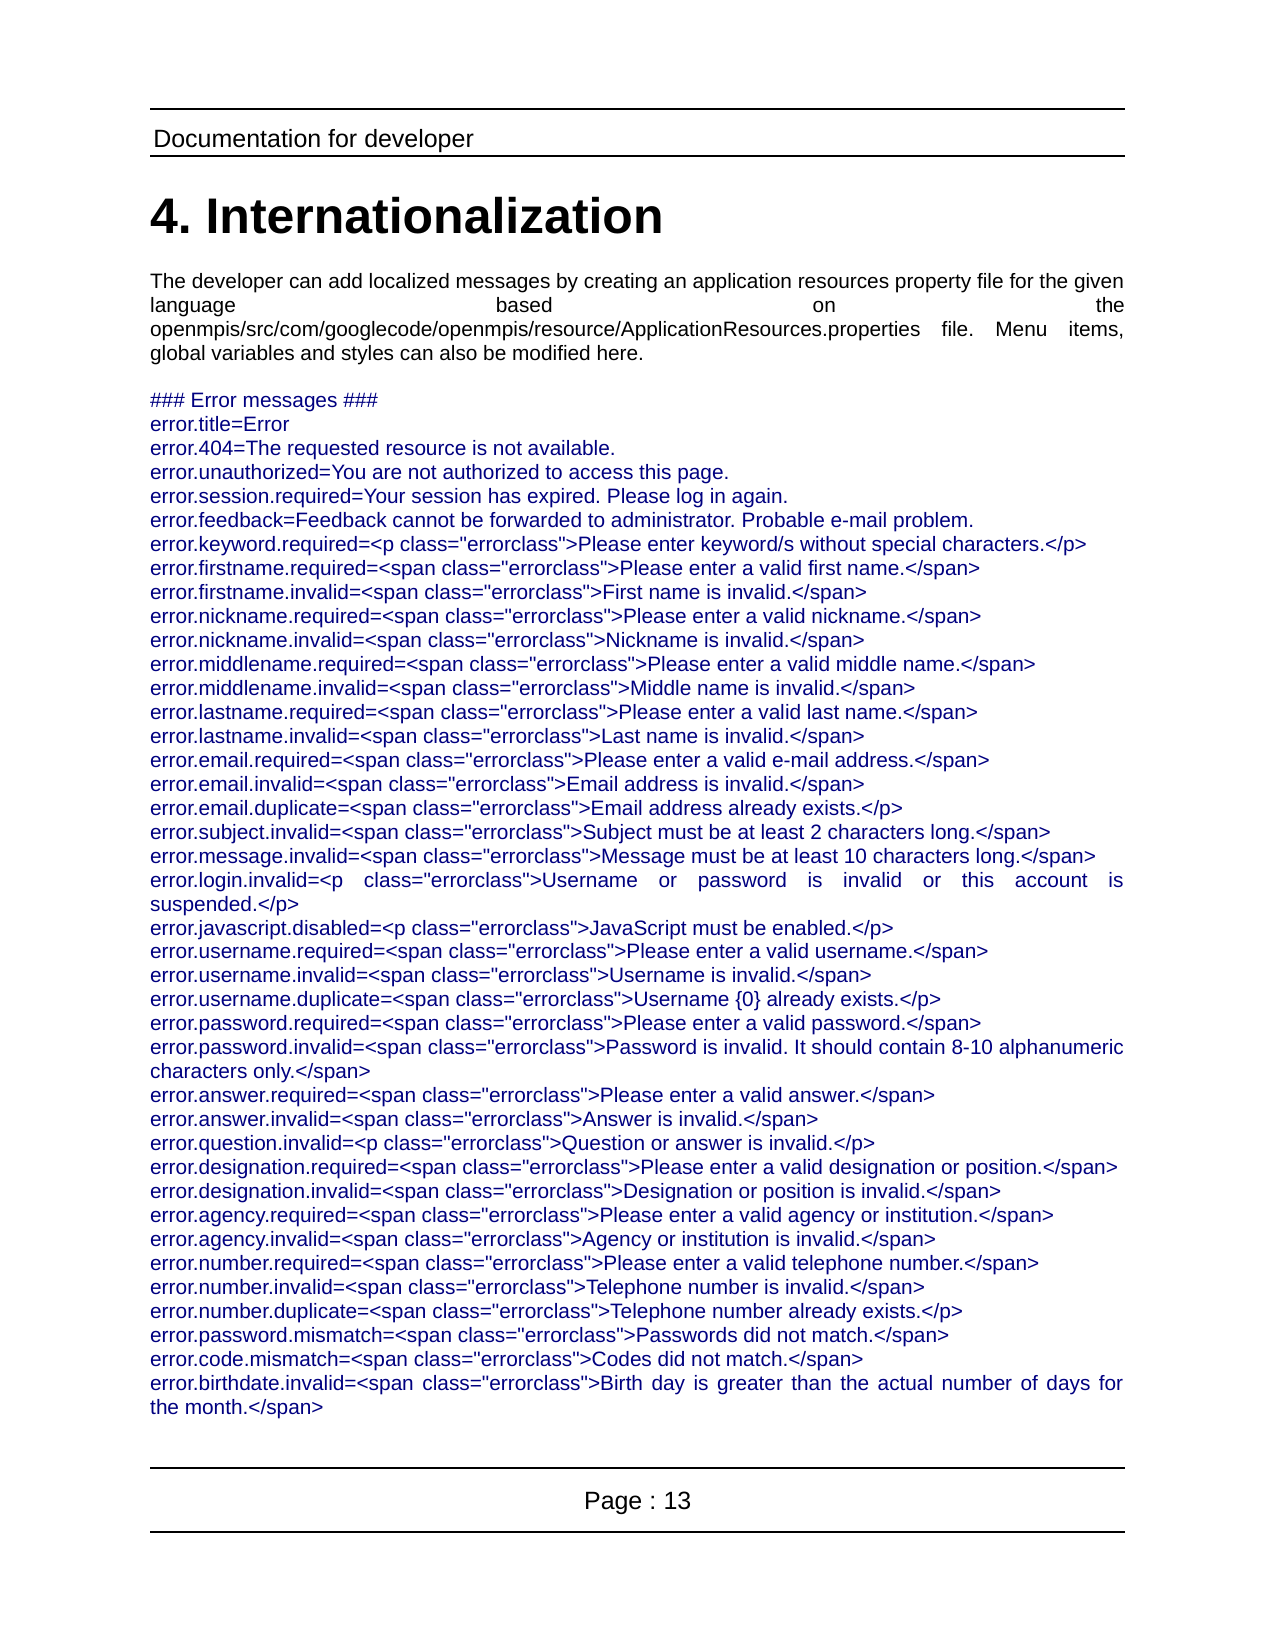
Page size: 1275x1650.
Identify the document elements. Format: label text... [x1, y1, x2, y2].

text error.title=Error [150, 412, 1125, 436]
text error.designation.invalid=<span class="errorclass">Designation or position is invalid.</span> [150, 1179, 1125, 1203]
text error.feedback=Feedback cannot be forwarded to administrator. Probable e-mail problem. [150, 508, 1125, 532]
text error.nickname.invalid=<span class="errorclass">Nickname is invalid.</span> [150, 628, 1125, 652]
text error.password.required=<span class="errorclass">Please enter a valid password.</span> [150, 1011, 1125, 1035]
text error.session.required=Your session has expired. Please log in again. [150, 484, 1125, 508]
text error.middlename.invalid=<span class="errorclass">Middle name is invalid.</span> [150, 676, 1125, 700]
text error.lastname.invalid=<span class="errorclass">Last name is invalid.</span> [150, 724, 1125, 748]
text error.email.required=<span class="errorclass">Please enter a valid e-mail address.</span> [150, 748, 1125, 772]
text error.question.invalid=<p class="errorclass">Question or answer is invalid.</p> [150, 1131, 1125, 1155]
text error.agency.invalid=<span class="errorclass">Agency or institution is invalid.</span> [150, 1227, 1125, 1251]
text error.username.required=<span class="errorclass">Please enter a valid username.</span> [150, 939, 1125, 963]
text error.number.invalid=<span class="errorclass">Telephone number is invalid.</span> [150, 1275, 1125, 1299]
text error.username.invalid=<span class="errorclass">Username is invalid.</span> [150, 963, 1125, 987]
text error.login.invalid=<p class="errorclass">Username or password is invalid or this account is suspended.</p> [150, 867, 1125, 915]
text error.password.invalid=<span class="errorclass">Password is invalid. It should contain 8-10 alphanumeric characters only.</span> [150, 1035, 1125, 1083]
text error.nickname.required=<span class="errorclass">Please enter a valid nickname.</span> [150, 604, 1125, 628]
text error.middlename.required=<span class="errorclass">Please enter a valid middle name.</span> [150, 652, 1125, 676]
text error.email.invalid=<span class="errorclass">Email address is invalid.</span> [150, 772, 1125, 796]
text error.number.required=<span class="errorclass">Please enter a valid telephone number.</span> [150, 1251, 1125, 1275]
text The developer can add localized messages by creating an application resources property file for the given language based on the openmpis/src/com/googlecode/openmpis/resource/ApplicationResources.properties file. Menu items, global variables and styles can also be modified here. [150, 268, 1125, 364]
text error.unauthorized=You are not authorized to access this page. [150, 460, 1125, 484]
text error.birthdate.invalid=<span class="errorclass">Birth day is greater than the actual number of days for the month.</span> [150, 1371, 1125, 1418]
text error.firstname.required=<span class="errorclass">Please enter a valid first name.</span> [150, 556, 1125, 580]
text error.code.mismatch=<span class="errorclass">Codes did not match.</span> [150, 1347, 1125, 1371]
text error.email.duplicate=<span class="errorclass">Email address already exists.</p> [150, 796, 1125, 819]
text error.username.duplicate=<span class="errorclass">Username {0} already exists.</p> [150, 987, 1125, 1011]
text error.firstname.invalid=<span class="errorclass">First name is invalid.</span> [150, 580, 1125, 604]
text 4. Internationalization [150, 187, 1125, 244]
text error.javascript.disabled=<p class="errorclass">JavaScript must be enabled.</p> [150, 915, 1125, 939]
text error.password.mismatch=<span class="errorclass">Passwords did not match.</span> [150, 1323, 1125, 1347]
text error.answer.invalid=<span class="errorclass">Answer is invalid.</span> [150, 1107, 1125, 1131]
text error.message.invalid=<span class="errorclass">Message must be at least 10 characters long.</span> [150, 843, 1125, 867]
text error.agency.required=<span class="errorclass">Please enter a valid agency or institution.</span> [150, 1203, 1125, 1227]
text error.404=The requested resource is not available. [150, 436, 1125, 460]
text error.lastname.required=<span class="errorclass">Please enter a valid last name.</span> [150, 700, 1125, 724]
text error.answer.required=<span class="errorclass">Please enter a valid answer.</span> [150, 1083, 1125, 1107]
text ### Error messages ### [150, 388, 1125, 412]
text error.designation.required=<span class="errorclass">Please enter a valid designation or position.</span> [150, 1155, 1125, 1179]
text error.number.duplicate=<span class="errorclass">Telephone number already exists.</p> [150, 1299, 1125, 1323]
text error.keyword.required=<p class="errorclass">Please enter keyword/s without special characters.</p> [150, 532, 1125, 556]
text error.subject.invalid=<span class="errorclass">Subject must be at least 2 characters long.</span> [150, 819, 1125, 843]
